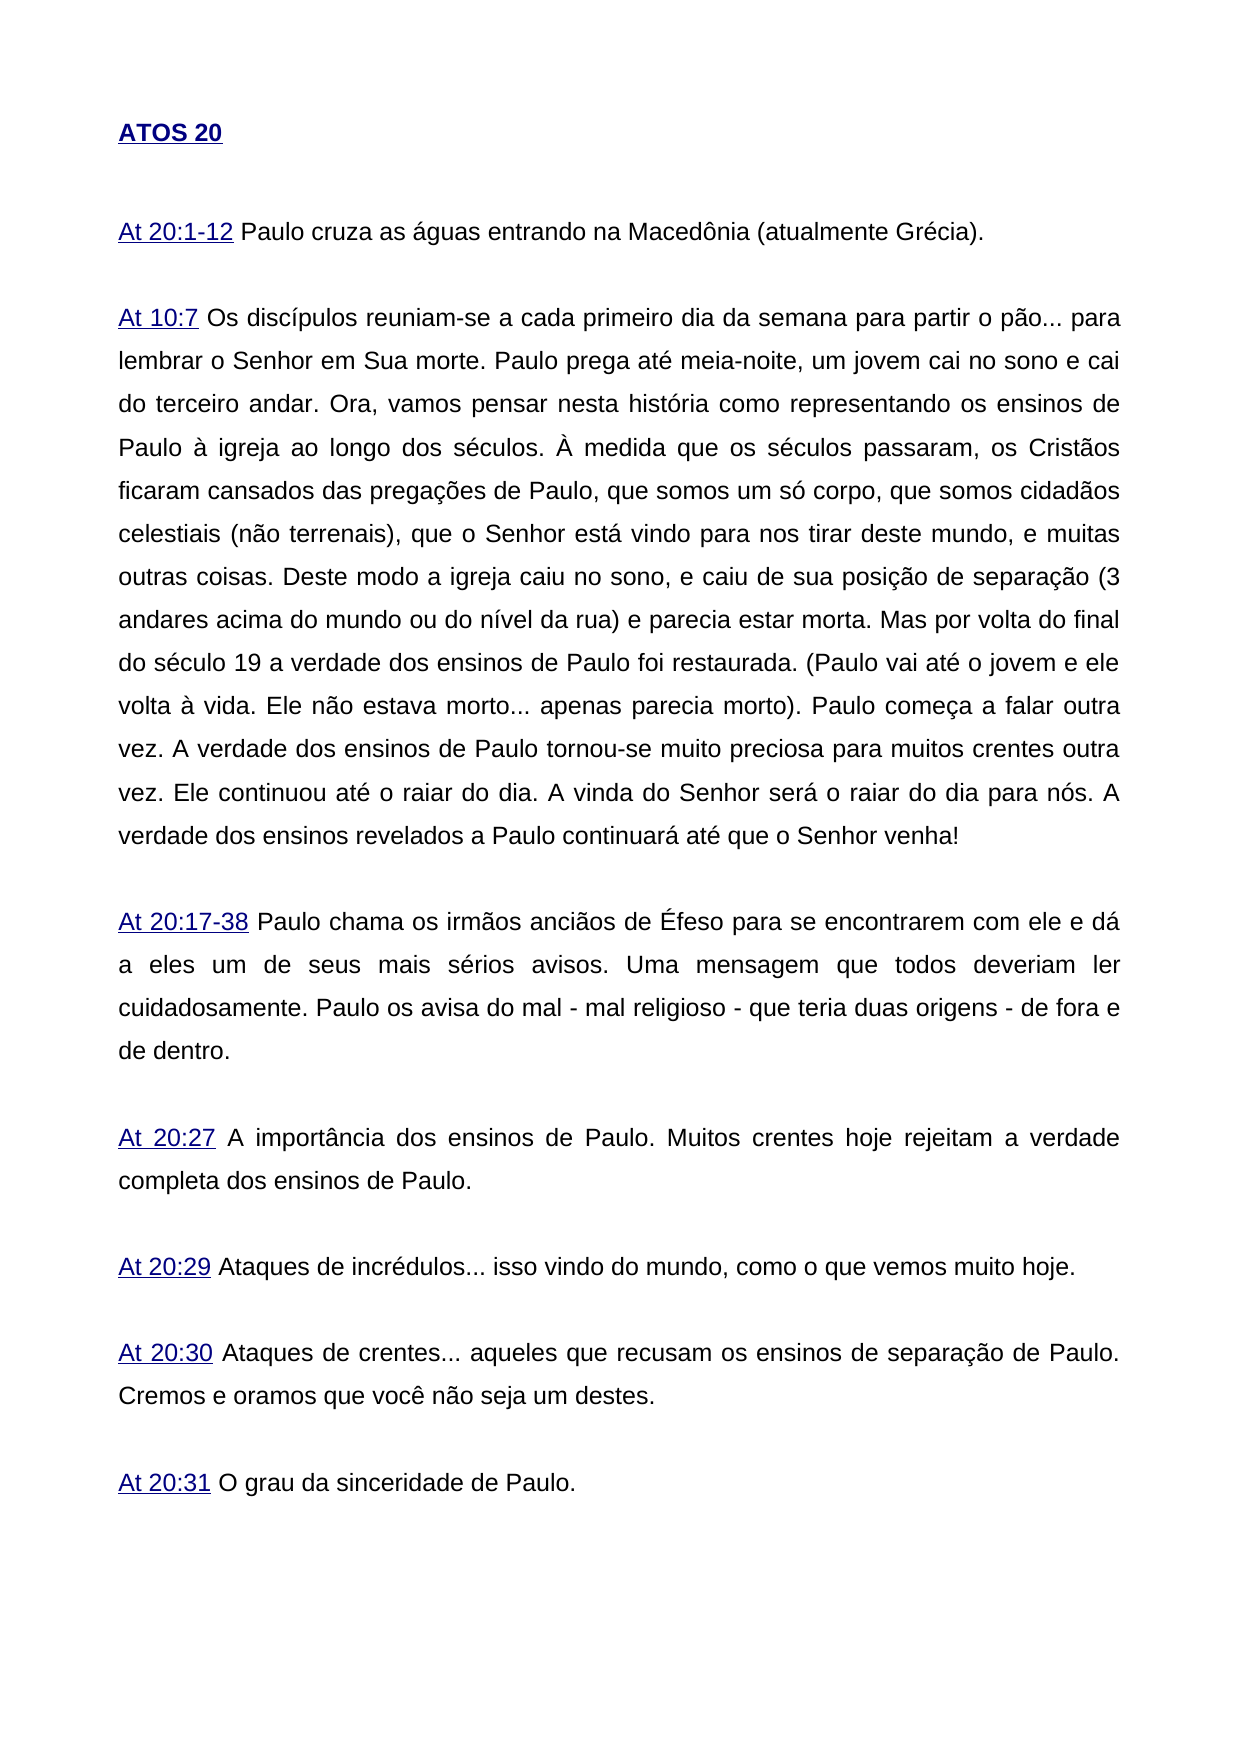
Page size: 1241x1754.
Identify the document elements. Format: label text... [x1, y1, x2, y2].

text At 20:1-12 Paulo cruza as águas entrando na Macedônia (atualmente Grécia). [118, 217, 1122, 246]
text At 20:17-38 Paulo chama os irmãos anciãos de Éfeso para se encontrarem com ele e dá a eles um de seus mais sérios avisos. Uma mensagem que todos deveriam ler cuidadosamente. Paulo os avisa do mal - mal religioso - que teria duas origens - de fora e de dentro. [118, 907, 1122, 1065]
subtitle ATOS 20 [118, 118, 1122, 147]
text At 20:31 O grau da sinceridade de Paulo. [118, 1467, 1122, 1496]
text At 20:29 Ataques de incrédulos... isso vindo do mundo, como o que vemos muito hoje. [118, 1252, 1122, 1281]
text At 20:27 A importância dos ensinos de Paulo. Muitos crentes hoje rejeitam a verdade completa dos ensinos de Paulo. [118, 1122, 1122, 1194]
text At 20:30 Ataques de crentes... aqueles que recusam os ensinos de separação de Paulo. Cremos e oramos que você não seja um destes. [118, 1338, 1122, 1410]
text At 10:7 Os discípulos reuniam-se a cada primeiro dia da semana para partir o pão... para lembrar o Senhor em Sua morte. Paulo prega até meia-noite, um jovem cai no sono e cai do terceiro andar. Ora, vamos pensar nesta história como representando os ensinos de Paulo à igreja ao longo dos séculos. À medida que os séculos passaram, os Cristãos ficaram cansados das pregações de Paulo, que somos um só corpo, que somos cidadãos celestiais (não terrenais), que o Senhor está vindo para nos tirar deste mundo, e muitas outras coisas. Deste modo a igreja caiu no sono, e caiu de sua posição de separação (3 andares acima do mundo ou do nível da rua) e parecia estar morta. Mas por volta do final do século 19 a verdade dos ensinos de Paulo foi restaurada. (Paulo vai até o jovem e ele volta à vida. Ele não estava morto... apenas parecia morto). Paulo começa a falar outra vez. A verdade dos ensinos de Paulo tornou-se muito preciosa para muitos crentes outra vez. Ele continuou até o raiar do dia. A vinda do Senhor será o raiar do dia para nós. A verdade dos ensinos revelados a Paulo continuará até que o Senhor venha! [118, 303, 1122, 849]
